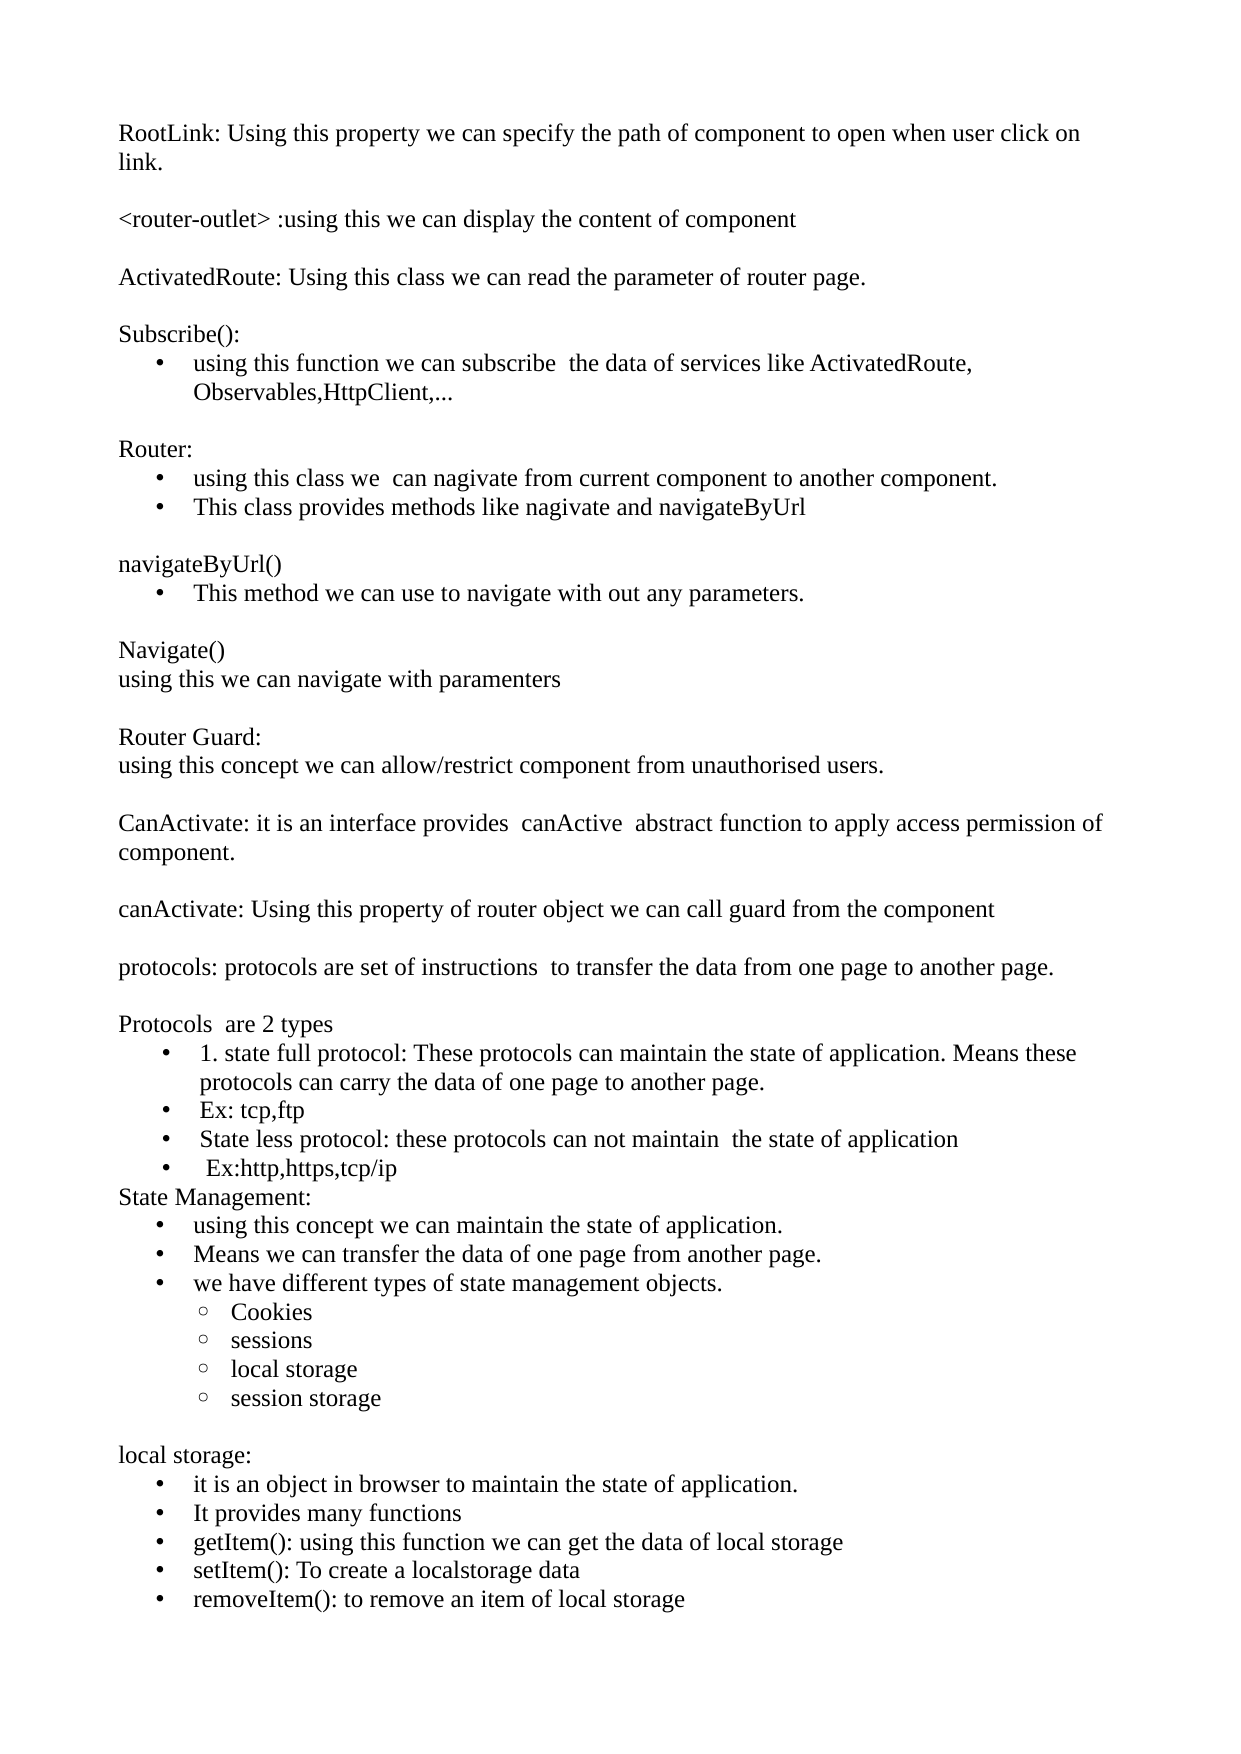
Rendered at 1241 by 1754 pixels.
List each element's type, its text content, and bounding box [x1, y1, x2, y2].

text State Management: [118, 1182, 1122, 1211]
list Ex: tcp,ftp [162, 1096, 1122, 1124]
list removeItem(): to remove an item of local storage [156, 1584, 1122, 1613]
list Means we can transfer the data of one page from another page. [156, 1239, 1122, 1268]
text Protocols are 2 types [118, 1009, 1122, 1038]
text Router: [118, 434, 1122, 463]
text RootLink: Using this property we can specify the path of component to open when user click on link. [118, 118, 1122, 176]
text using this concept we can allow/restrict component from unauthorised users. [118, 751, 1122, 779]
list we have different types of state management objects. [156, 1268, 1122, 1297]
list setItem(): To create a localstorage data [156, 1556, 1122, 1584]
list 1. state full protocol: These protocols can maintain the state of application. Means these protocols can carry the data of one page to another page. [162, 1038, 1122, 1096]
list getItem(): using this function we can get the data of local storage [156, 1527, 1122, 1556]
text canActivate: Using this property of router object we can call guard from the component [118, 894, 1122, 923]
list it is an object in browser to maintain the state of application. [156, 1469, 1122, 1498]
text ActivatedRoute: Using this class we can read the parameter of router page. [118, 262, 1122, 291]
list using this function we can subscribe the data of services like ActivatedRoute, Observables,HttpClient,... [156, 348, 1122, 406]
text Navigate() [118, 636, 1122, 664]
text <router-outlet> :using this we can display the content of component [118, 204, 1122, 233]
list local storage [193, 1354, 1122, 1383]
list sessions [193, 1326, 1122, 1354]
text using this we can navigate with paramenters [118, 664, 1122, 693]
list It provides many functions [156, 1498, 1122, 1527]
text CanActivate: it is an interface provides canActive abstract function to apply access permission of component. [118, 808, 1122, 866]
list session storage [193, 1383, 1122, 1412]
text protocols: protocols are set of instructions to transfer the data from one page to another page. [118, 952, 1122, 981]
list This class provides methods like nagivate and navigateByUrl [156, 492, 1122, 521]
list using this class we can nagivate from current component to another component. [156, 463, 1122, 492]
list This method we can use to navigate with out any parameters. [156, 578, 1122, 607]
list Cookies [193, 1297, 1122, 1326]
list Ex:http,https,tcp/ip [162, 1153, 1122, 1182]
text Subscribe(): [118, 319, 1122, 348]
text Router Guard: [118, 722, 1122, 751]
text navigateByUrl() [118, 549, 1122, 578]
list State less protocol: these protocols can not maintain the state of application [162, 1124, 1122, 1153]
text local storage: [118, 1441, 1122, 1469]
list using this concept we can maintain the state of application. [156, 1211, 1122, 1239]
